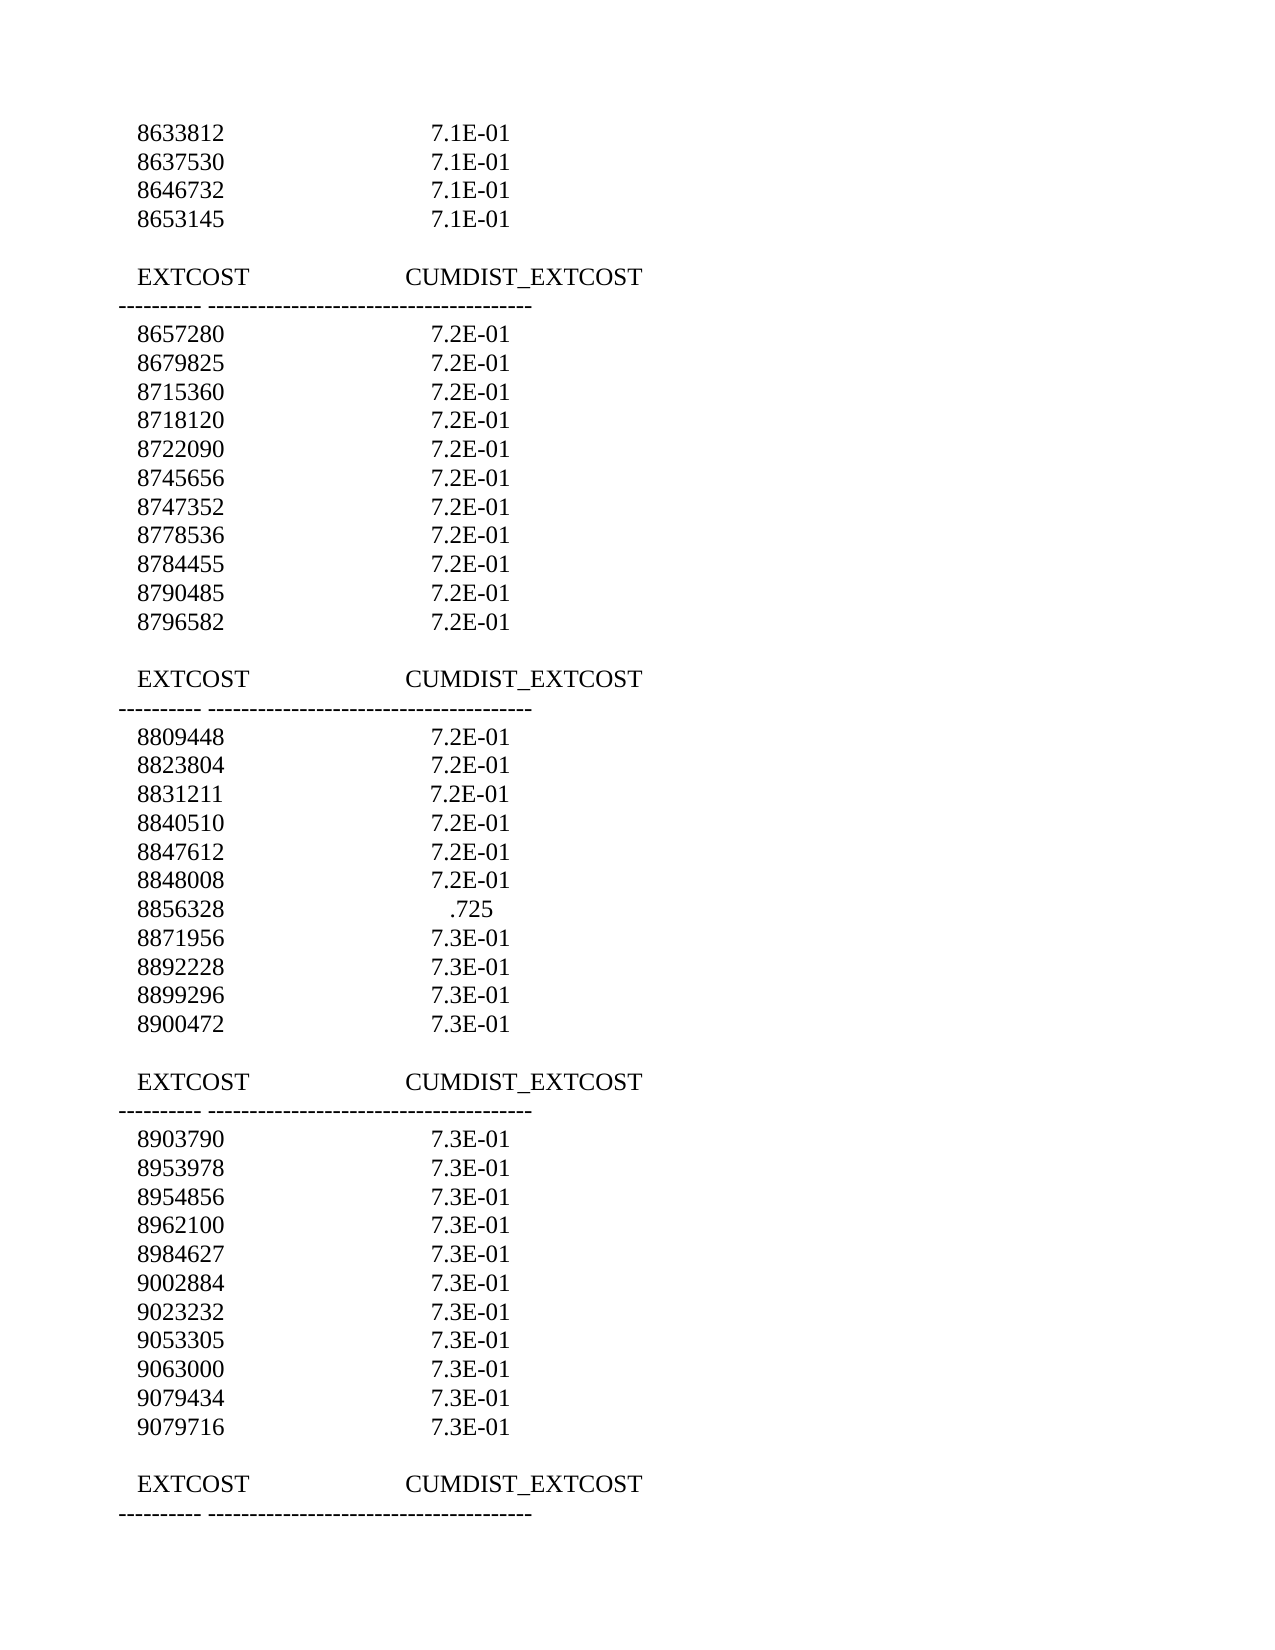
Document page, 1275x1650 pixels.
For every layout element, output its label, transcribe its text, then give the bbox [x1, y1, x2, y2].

text 8745656 7.2E-01 [118, 463, 1157, 492]
text ---------- --------------------------------------- [118, 1096, 1157, 1124]
text ---------- --------------------------------------- [118, 693, 1157, 722]
text 8871956 7.3E-01 [118, 923, 1157, 952]
text 8809448 7.2E-01 [118, 722, 1157, 751]
text 8892228 7.3E-01 [118, 952, 1157, 981]
text 8637530 7.1E-01 [118, 147, 1157, 176]
text 8856328 .725 [118, 894, 1157, 923]
text 8778536 7.2E-01 [118, 521, 1157, 549]
text 8679825 7.2E-01 [118, 348, 1157, 377]
text 8646732 7.1E-01 [118, 176, 1157, 204]
text 8823804 7.2E-01 [118, 751, 1157, 779]
text 9063000 7.3E-01 [118, 1354, 1157, 1383]
text 8784455 7.2E-01 [118, 549, 1157, 578]
text 8633812 7.1E-01 [118, 118, 1157, 147]
text EXTCOST CUMDIST_EXTCOST [118, 664, 1157, 693]
text 9023232 7.3E-01 [118, 1297, 1157, 1326]
text 8984627 7.3E-01 [118, 1239, 1157, 1268]
text EXTCOST CUMDIST_EXTCOST [118, 1469, 1157, 1498]
text 8953978 7.3E-01 [118, 1153, 1157, 1182]
text EXTCOST CUMDIST_EXTCOST [118, 262, 1157, 291]
text 8796582 7.2E-01 [118, 607, 1157, 636]
text 8657280 7.2E-01 [118, 319, 1157, 348]
text ---------- --------------------------------------- [118, 291, 1157, 319]
text EXTCOST CUMDIST_EXTCOST [118, 1067, 1157, 1096]
text 8900472 7.3E-01 [118, 1009, 1157, 1038]
text 8747352 7.2E-01 [118, 492, 1157, 521]
text 8848008 7.2E-01 [118, 866, 1157, 894]
text 8847612 7.2E-01 [118, 837, 1157, 866]
text 9053305 7.3E-01 [118, 1326, 1157, 1354]
text 8899296 7.3E-01 [118, 981, 1157, 1009]
text 8718120 7.2E-01 [118, 406, 1157, 434]
text 8903790 7.3E-01 [118, 1124, 1157, 1153]
text 8954856 7.3E-01 [118, 1182, 1157, 1211]
text 8962100 7.3E-01 [118, 1211, 1157, 1239]
text ---------- --------------------------------------- [118, 1498, 1157, 1527]
text 8790485 7.2E-01 [118, 578, 1157, 607]
text 8653145 7.1E-01 [118, 204, 1157, 233]
text 9079434 7.3E-01 [118, 1383, 1157, 1412]
text 8722090 7.2E-01 [118, 434, 1157, 463]
text 8831211 7.2E-01 [118, 779, 1157, 808]
text 8840510 7.2E-01 [118, 808, 1157, 837]
text 8715360 7.2E-01 [118, 377, 1157, 406]
text 9079716 7.3E-01 [118, 1412, 1157, 1441]
text 9002884 7.3E-01 [118, 1268, 1157, 1297]
